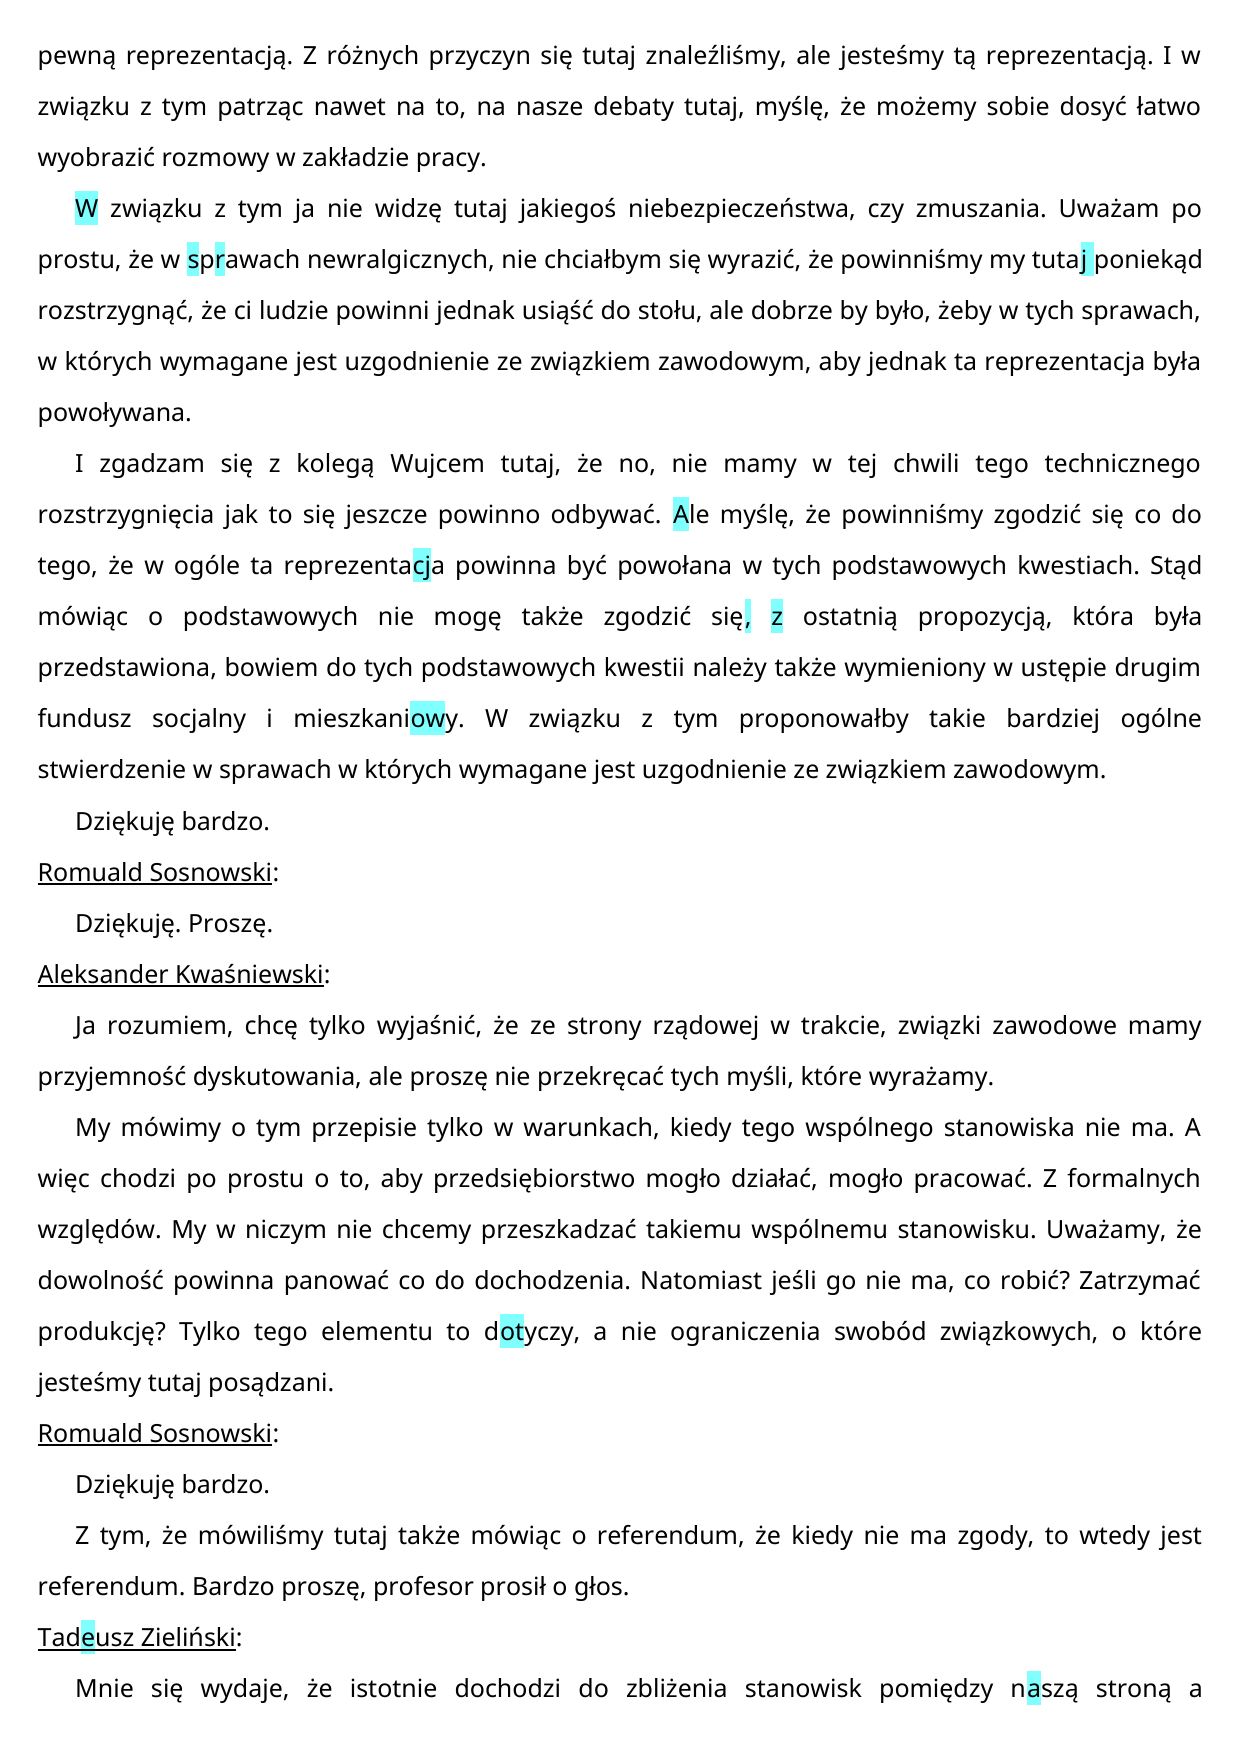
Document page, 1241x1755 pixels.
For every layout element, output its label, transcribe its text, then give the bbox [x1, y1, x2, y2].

text pewną reprezentacją. Z różnych przyczyn się tutaj znaleźliśmy, ale jesteśmy tą reprezentacją. I w związku z tym patrząc nawet na to, na nasze debaty tutaj, myślę, że możemy sobie dosyć łatwo wyobrazić rozmowy w zakładzie pracy. [37, 37, 1203, 174]
text Dziękuję. Proszę. [37, 905, 1203, 939]
text Tadeusz Zieliński: [37, 1620, 1203, 1654]
text I zgadzam się z kolegą Wujcem tutaj, że no, nie mamy w tej chwili tego technicznego rozstrzygnięcia jak to się jeszcze powinno odbywać. Ale myślę, że powinniśmy zgodzić się co do tego, że w ogóle ta reprezentacja powinna być powołana w tych podstawowych kwestiach. Stąd mówiąc o podstawowych nie mogę także zgodzić się, z ostatnią propozycją, która była przedstawiona, bowiem do tych podstawowych kwestii należy także wymieniony w ustępie drugim fundusz socjalny i mieszkaniowy. W związku z tym proponowałby takie bardziej ogólne stwierdzenie w sprawach w których wymagane jest uzgodnienie ze związkiem zawodowym. [37, 446, 1203, 786]
text Romuald Sosnowski: [37, 1416, 1203, 1450]
text Dziękuję bardzo. [37, 803, 1203, 837]
text My mówimy o tym przepisie tylko w warunkach, kiedy tego wspólnego stanowiska nie ma. A więc chodzi po prostu o to, aby przedsiębiorstwo mogło działać, mogło pracować. Z formalnych względów. My w niczym nie chcemy przeszkadzać takiemu wspólnemu stanowisku. Uważamy, że dowolność powinna panować co do dochodzenia. Natomiast jeśli go nie ma, co robić? Zatrzymać produkcję? Tylko tego elementu to dotyczy, a nie ograniczenia swobód związkowych, o które jesteśmy tutaj posądzani. [37, 1109, 1203, 1399]
text Aleksander Kwaśniewski: [37, 956, 1203, 990]
text Dziękuję bardzo. [37, 1467, 1203, 1501]
text Z tym, że mówiliśmy tutaj także mówiąc o referendum, że kiedy nie ma zgody, to wtedy jest referendum. Bardzo proszę, profesor prosił o głos. [37, 1518, 1203, 1603]
text W związku z tym ja nie widzę tutaj jakiegoś niebezpieczeństwa, czy zmuszania. Uważam po prostu, że w sprawach newralgicznych, nie chciałbym się wyrazić, że powinniśmy my tutaj poniekąd rozstrzygnąć, że ci ludzie powinni jednak usiąść do stołu, ale dobrze by było, żeby w tych sprawach, w których wymagane jest uzgodnienie ze związkiem zawodowym, aby jednak ta reprezentacja była powoływana. [37, 191, 1203, 429]
text Romuald Sosnowski: [37, 854, 1203, 888]
text Mnie się wydaje, że istotnie dochodzi do zbliżenia stanowisk pomiędzy naszą stroną a [37, 1671, 1203, 1705]
text Ja rozumiem, chcę tylko wyjaśnić, że ze strony rządowej w trakcie, związki zawodowe mamy przyjemność dyskutowania, ale proszę nie przekręcać tych myśli, które wyrażamy. [37, 1007, 1203, 1092]
